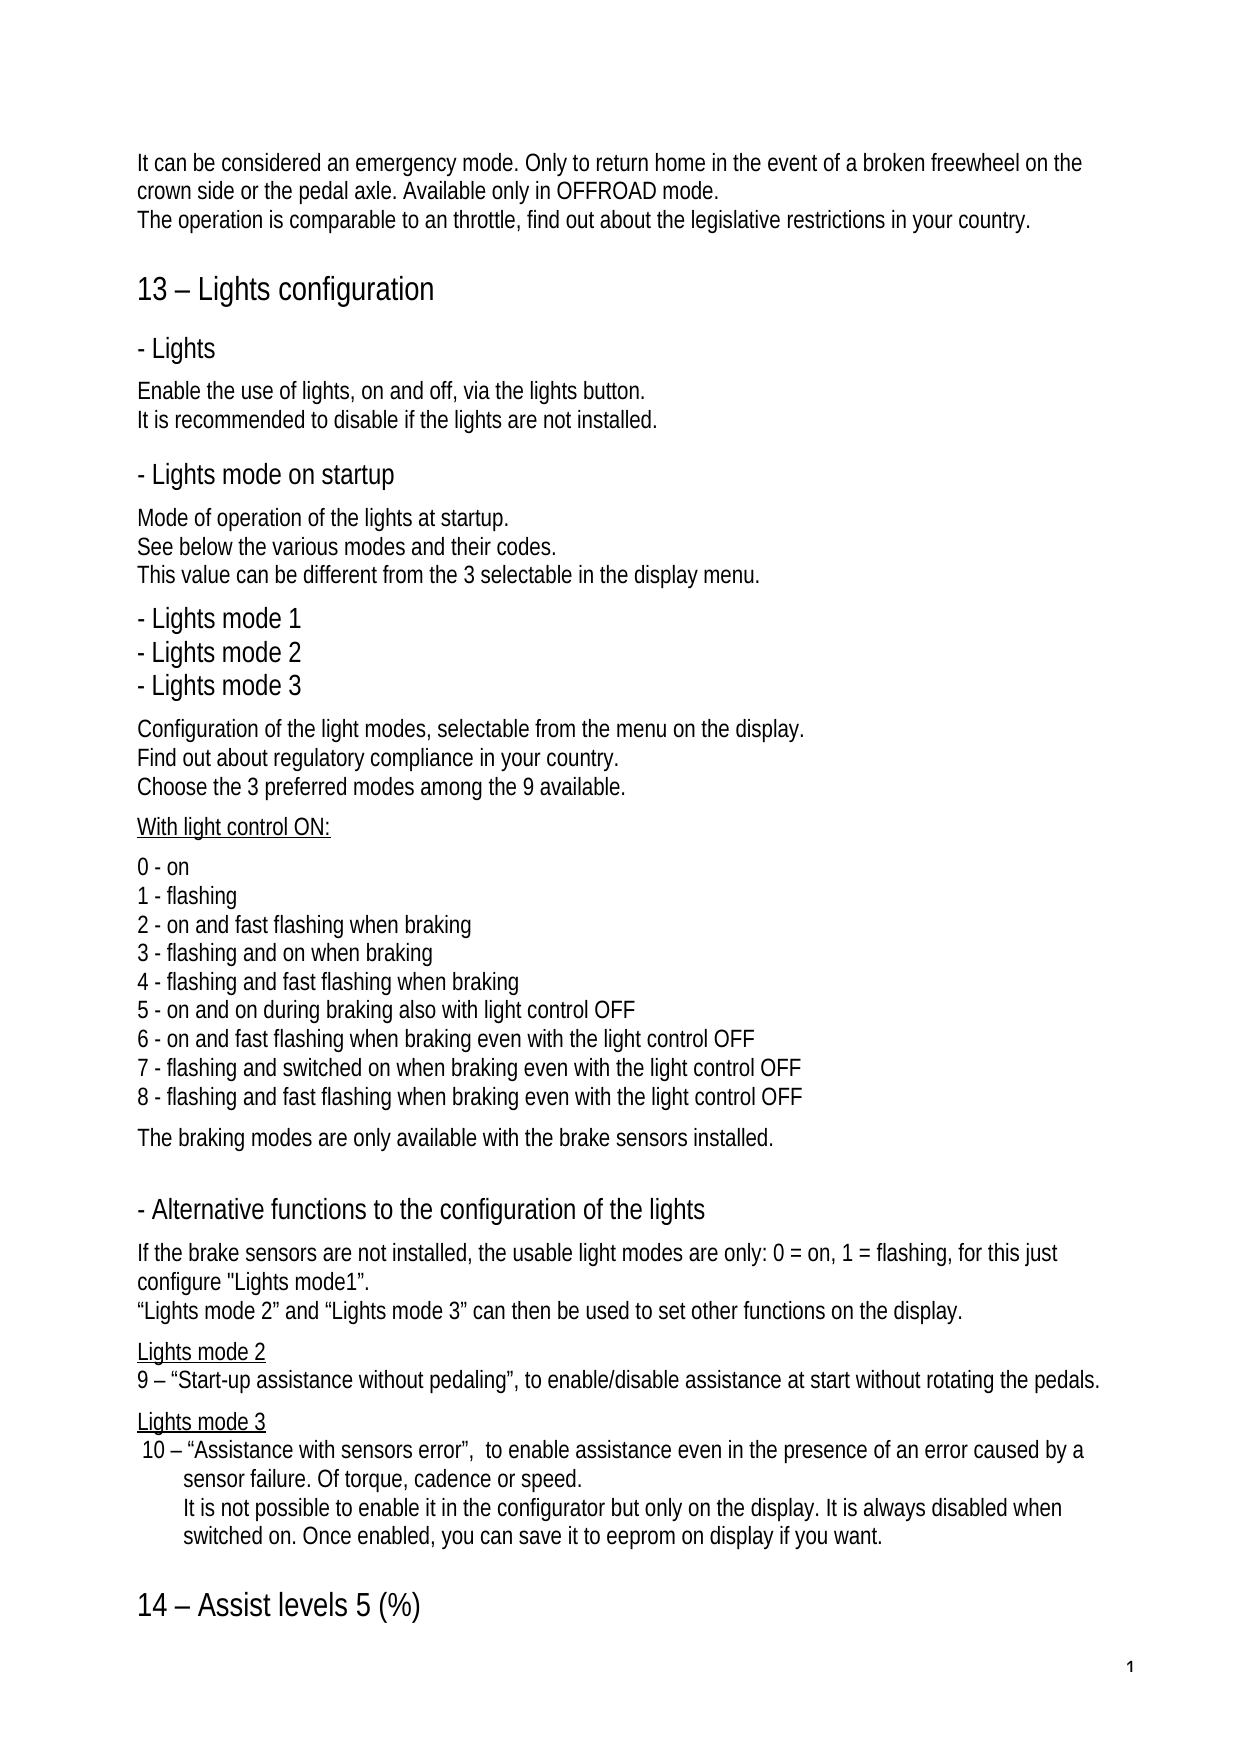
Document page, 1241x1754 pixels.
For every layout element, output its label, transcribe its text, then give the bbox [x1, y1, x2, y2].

text See below the various modes and their codes. [137, 532, 1122, 560]
text The braking modes are only available with the brake sensors installed. [137, 1123, 1122, 1151]
text 14 – Assist levels 5 (%) [137, 1585, 1122, 1623]
text Lights mode 3 [137, 1407, 1122, 1435]
text Find out about regulatory compliance in your country. [137, 743, 1122, 771]
text With light control ON: [137, 812, 1122, 841]
text Enable the use of lights, on and off, via the lights button. [137, 376, 1122, 405]
text 7 - flashing and switched on when braking even with the light control OFF [137, 1053, 1122, 1081]
text 1 - flashing [137, 881, 1122, 909]
text Choose the 3 preferred modes among the 9 available. [137, 771, 1122, 800]
text - Alternative functions to the configuration of the lights [137, 1192, 1122, 1226]
text The operation is comparable to an throttle, find out about the legislative restrictions in your country. [137, 205, 1122, 233]
text Lights mode 2 [137, 1337, 1122, 1365]
text 8 - flashing and fast flashing when braking even with the light control OFF [137, 1081, 1122, 1110]
text 13 – Lights configuration [137, 269, 1122, 307]
text - Lights mode 1 [137, 601, 1122, 635]
text 3 - flashing and on when braking [137, 938, 1122, 967]
text 9 – “Start-up assistance without pedaling”, to enable/disable assistance at start without rotating the pedals. [137, 1365, 1122, 1394]
text It is not possible to enable it in the configurator but only on the display. It is always disabled when switched on. Once enabled, you can save it to eeprom on display if you want. [183, 1492, 1122, 1550]
text - Lights mode 3 [137, 668, 1122, 702]
text Mode of operation of the lights at startup. [137, 503, 1122, 532]
text 4 - flashing and fast flashing when braking [137, 967, 1122, 996]
text 10 – “Assistance with sensors error”, to enable assistance even in the presence of an error caused by a sensor failure. Of torque, cadence or speed. [142, 1435, 1122, 1492]
text - Lights mode 2 [137, 635, 1122, 668]
text - Lights mode on startup [137, 457, 1122, 490]
text 6 - on and fast flashing when braking even with the light control OFF [137, 1024, 1122, 1053]
text If the brake sensors are not installed, the usable light modes are only: 0 = on, 1 = flashing, for this just configure "Lights mode1”. [137, 1238, 1122, 1296]
text It is recommended to disable if the lights are not installed. [137, 405, 1122, 433]
text 2 - on and fast flashing when braking [137, 909, 1122, 938]
text This value can be different from the 3 selectable in the display menu. [137, 560, 1122, 589]
text - Lights [137, 331, 1122, 364]
text “Lights mode 2” and “Lights mode 3” can then be used to set other functions on the display. [137, 1296, 1122, 1324]
text Configuration of the light modes, selectable from the menu on the display. [137, 714, 1122, 743]
text 5 - on and on during braking also with light control OFF [137, 996, 1122, 1024]
text 0 - on [137, 852, 1122, 881]
text It can be considered an emergency mode. Only to return home in the event of a broken freewheel on the crown side or the pedal axle. Available only in OFFROAD mode. [137, 148, 1122, 205]
